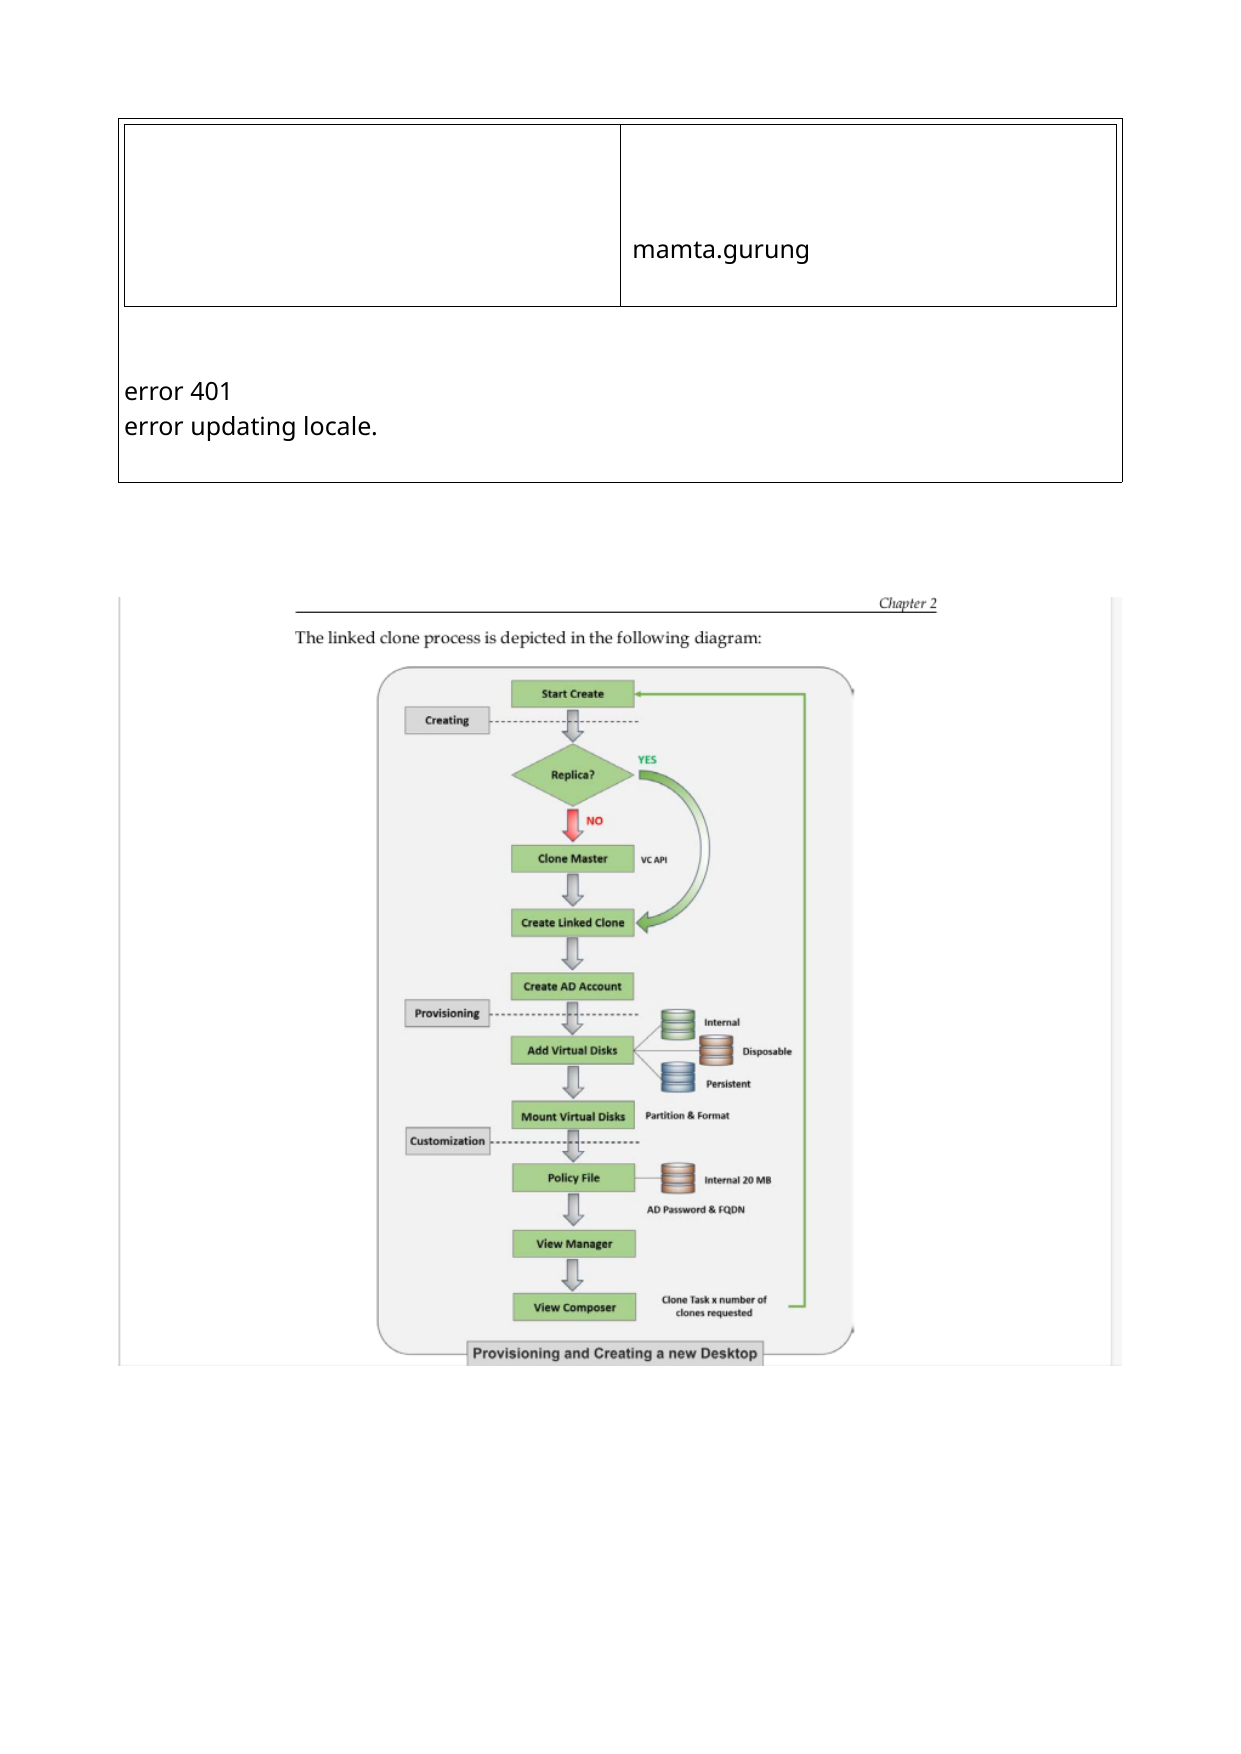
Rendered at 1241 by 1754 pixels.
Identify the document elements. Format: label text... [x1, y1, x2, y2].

table_cell [125, 125, 620, 306]
picture [118, 597, 1123, 1366]
table_cell error 401 error updating locale. [119, 119, 1122, 482]
table_cell mamta.gurung [621, 125, 1116, 306]
